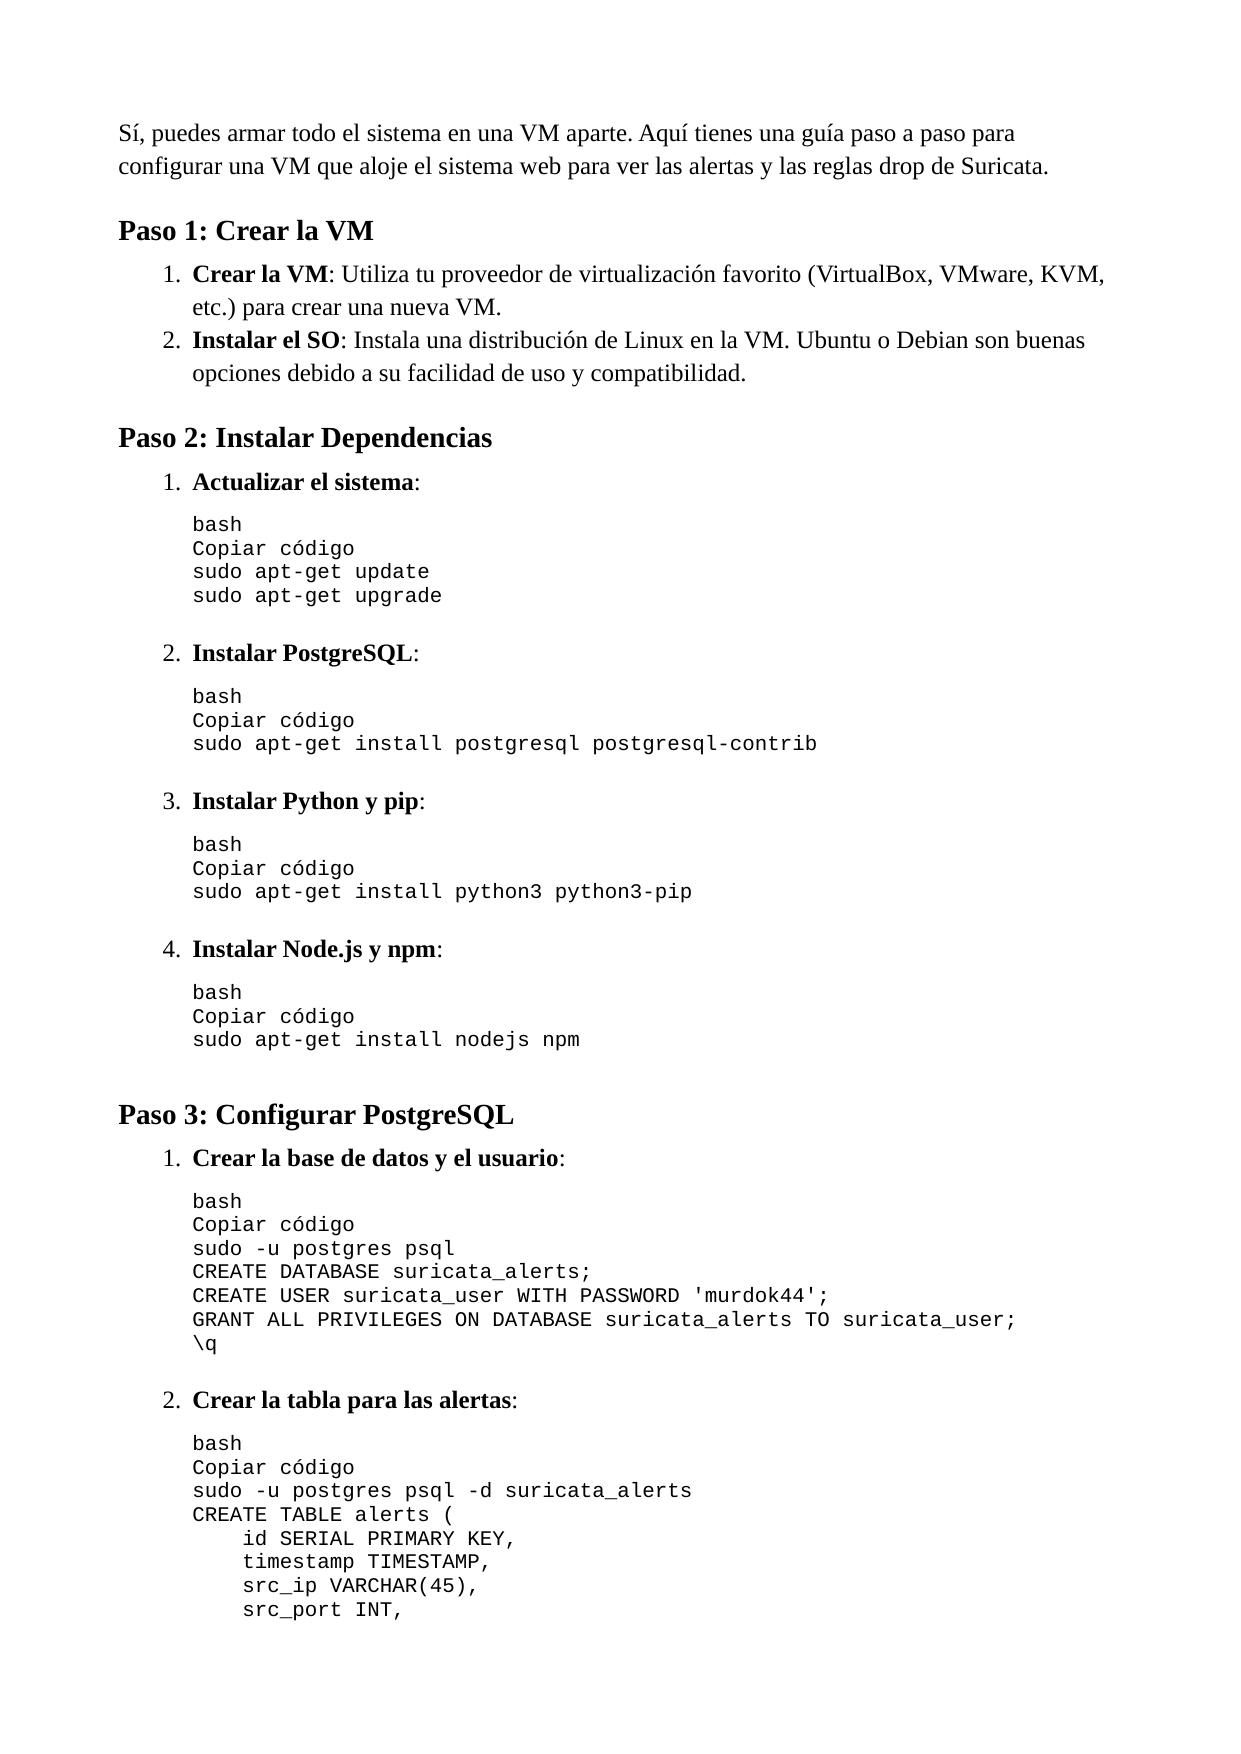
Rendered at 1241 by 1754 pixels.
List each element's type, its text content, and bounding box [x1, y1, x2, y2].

list Instalar Node.js y npm: [162, 934, 1122, 963]
list sudo apt-get update [162, 562, 1122, 585]
list Copiar código [162, 858, 1122, 881]
list CREATE TABLE alerts ( [162, 1504, 1122, 1528]
list Instalar Python y pip: [162, 786, 1122, 815]
list CREATE USER suricata_user WITH PASSWORD 'murdok44'; [162, 1285, 1122, 1309]
list bash [162, 686, 1122, 709]
list sudo apt-get upgrade [162, 585, 1122, 609]
list Copiar código [162, 1006, 1122, 1029]
list Copiar código [162, 1214, 1122, 1238]
list timestamp TIMESTAMP, [162, 1551, 1122, 1575]
subtitle Paso 2: Instalar Dependencias [118, 421, 1122, 454]
subtitle Paso 1: Crear la VM [118, 213, 1122, 247]
list bash [162, 834, 1122, 858]
list Crear la VM: Utiliza tu proveedor de virtualización favorito (VirtualBox, VMware, KVM, etc.) para crear una nueva VM. [162, 259, 1122, 321]
list CREATE DATABASE suricata_alerts; [162, 1262, 1122, 1285]
list bash [162, 1191, 1122, 1214]
list Instalar PostgreSQL: [162, 638, 1122, 667]
list Copiar código [162, 709, 1122, 733]
list Crear la tabla para las alertas: [162, 1386, 1122, 1414]
list src_ip VARCHAR(45), [162, 1575, 1122, 1599]
list src_port INT, [162, 1599, 1122, 1622]
list Copiar código [162, 538, 1122, 562]
list sudo apt-get install python3 python3-pip [162, 881, 1122, 905]
list id SERIAL PRIMARY KEY, [162, 1528, 1122, 1551]
subtitle Paso 3: Configurar PostgreSQL [118, 1097, 1122, 1131]
list sudo -u postgres psql [162, 1238, 1122, 1262]
list bash [162, 982, 1122, 1006]
list sudo -u postgres psql -d suricata_alerts [162, 1481, 1122, 1504]
list sudo apt-get install nodejs npm [162, 1029, 1122, 1053]
list bash [162, 514, 1122, 538]
text Sí, puedes armar todo el sistema en una VM aparte. Aquí tienes una guía paso a paso para configurar una VM que aloje el sistema web para ver las alertas y las reglas drop de Suricata. [118, 118, 1122, 180]
list bash [162, 1433, 1122, 1457]
list Crear la base de datos y el usuario: [162, 1143, 1122, 1172]
list \q [162, 1332, 1122, 1356]
list Actualizar el sistema: [162, 467, 1122, 495]
list GRANT ALL PRIVILEGES ON DATABASE suricata_alerts TO suricata_user; [162, 1309, 1122, 1332]
list sudo apt-get install postgresql postgresql-contrib [162, 733, 1122, 757]
list Instalar el SO: Instala una distribución de Linux en la VM. Ubuntu o Debian son buenas opciones debido a su facilidad de uso y compatibilidad. [162, 325, 1122, 387]
list Copiar código [162, 1457, 1122, 1481]
